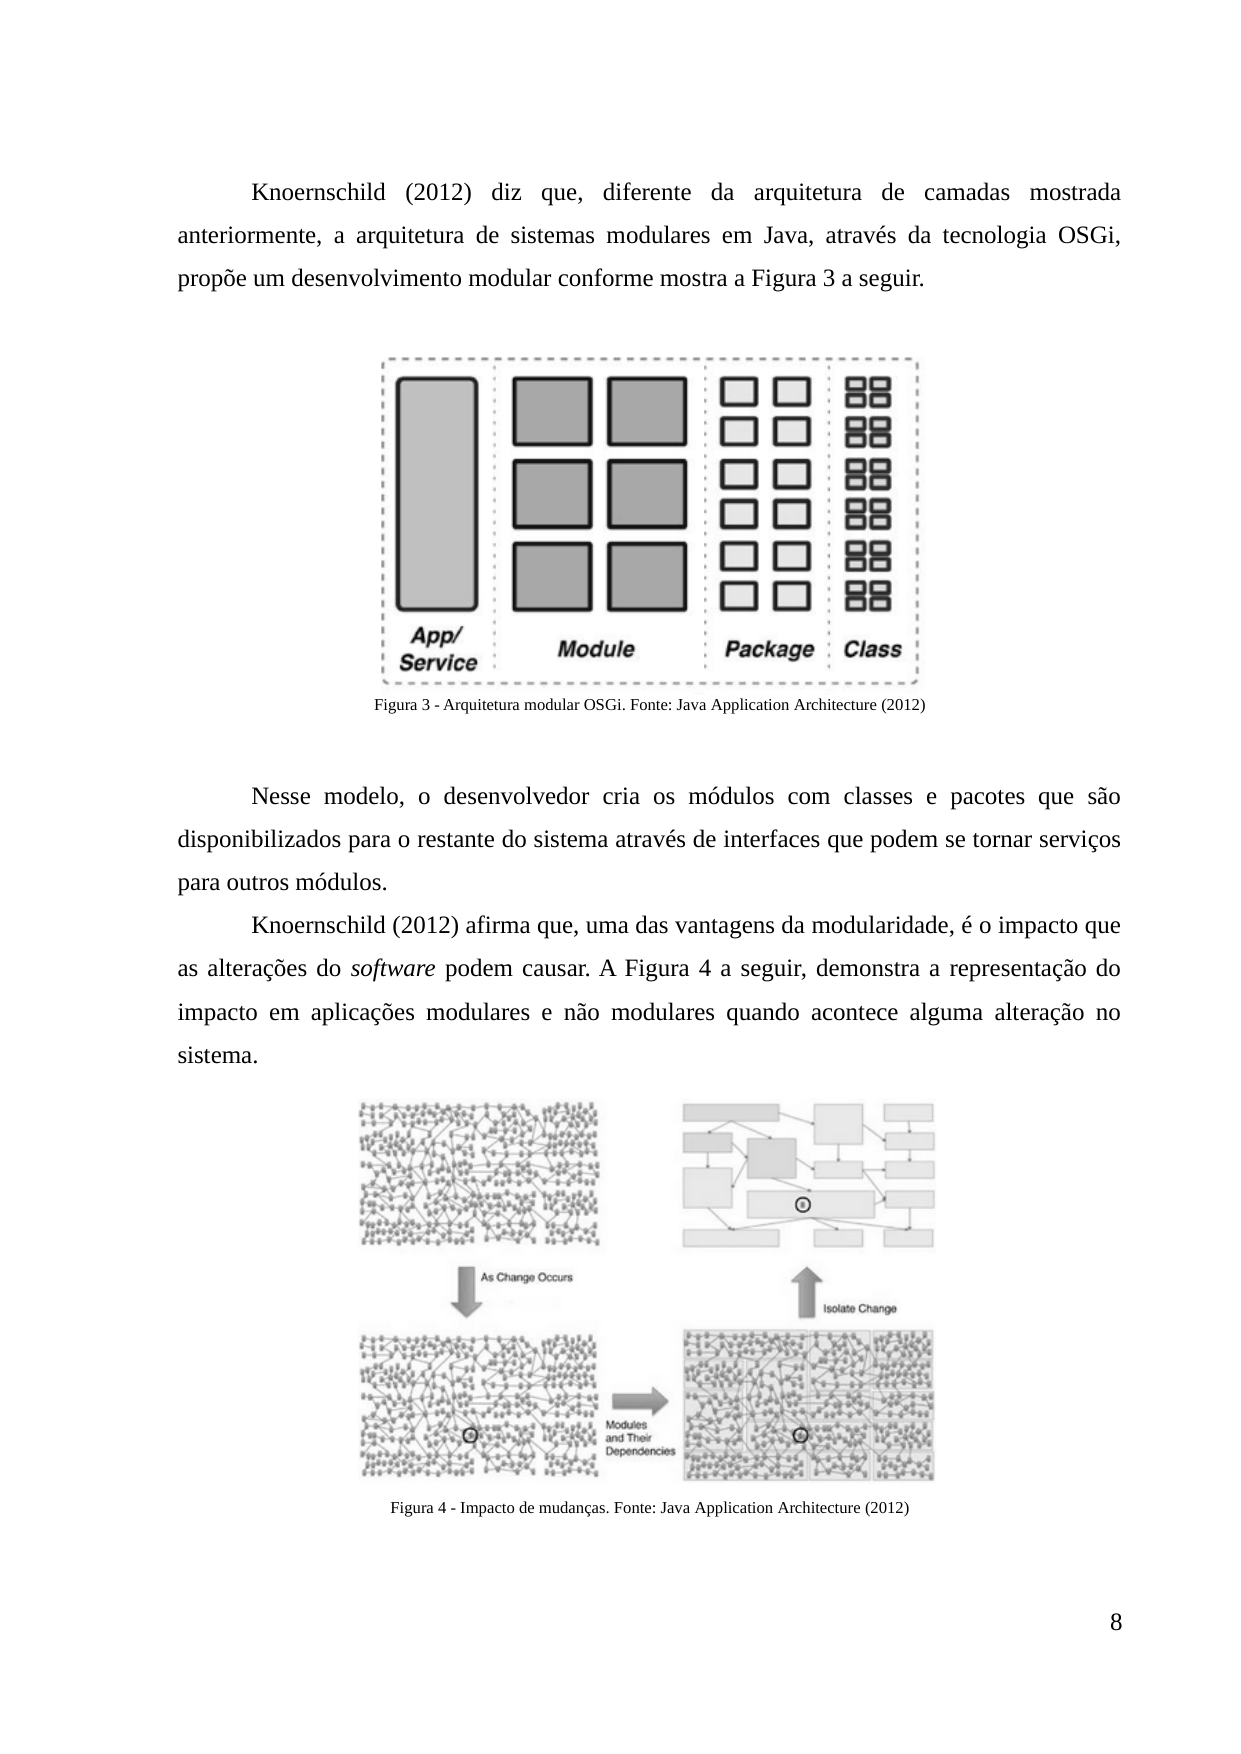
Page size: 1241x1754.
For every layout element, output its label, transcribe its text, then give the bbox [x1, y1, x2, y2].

picture [373, 349, 926, 695]
text Nesse modelo, o desenvolvedor cria os módulos com classes e pacotes que são disponibilizados para o restante do sistema através de interfaces que podem se tornar serviços para outros módulos. [177, 781, 1122, 896]
text Knoernschild (2012) afirma que, uma das vantagens da modularidade, é o impacto que as alterações do software podem causar. A Figura 4 a seguir, demonstra a representação do impacto em aplicações modulares e não modulares quando acontece alguma alteração no sistema. [177, 910, 1122, 1068]
picture [342, 1082, 957, 1499]
text Knoernschild (2012) diz que, diferente da arquitetura de camadas mostrada anteriormente, a arquitetura de sistemas modulares em Java, através da tecnologia OSGi, propõe um desenvolvimento modular conforme mostra a Figura 3 a seguir. [177, 177, 1122, 292]
text Figura 3 - Arquitetura modular OSGi. Fonte: Java Application Architecture (2012) [371, 350, 928, 714]
text Figura 4 - Impacto de mudanças. Fonte: Java Application Architecture (2012) [343, 1499, 956, 1517]
